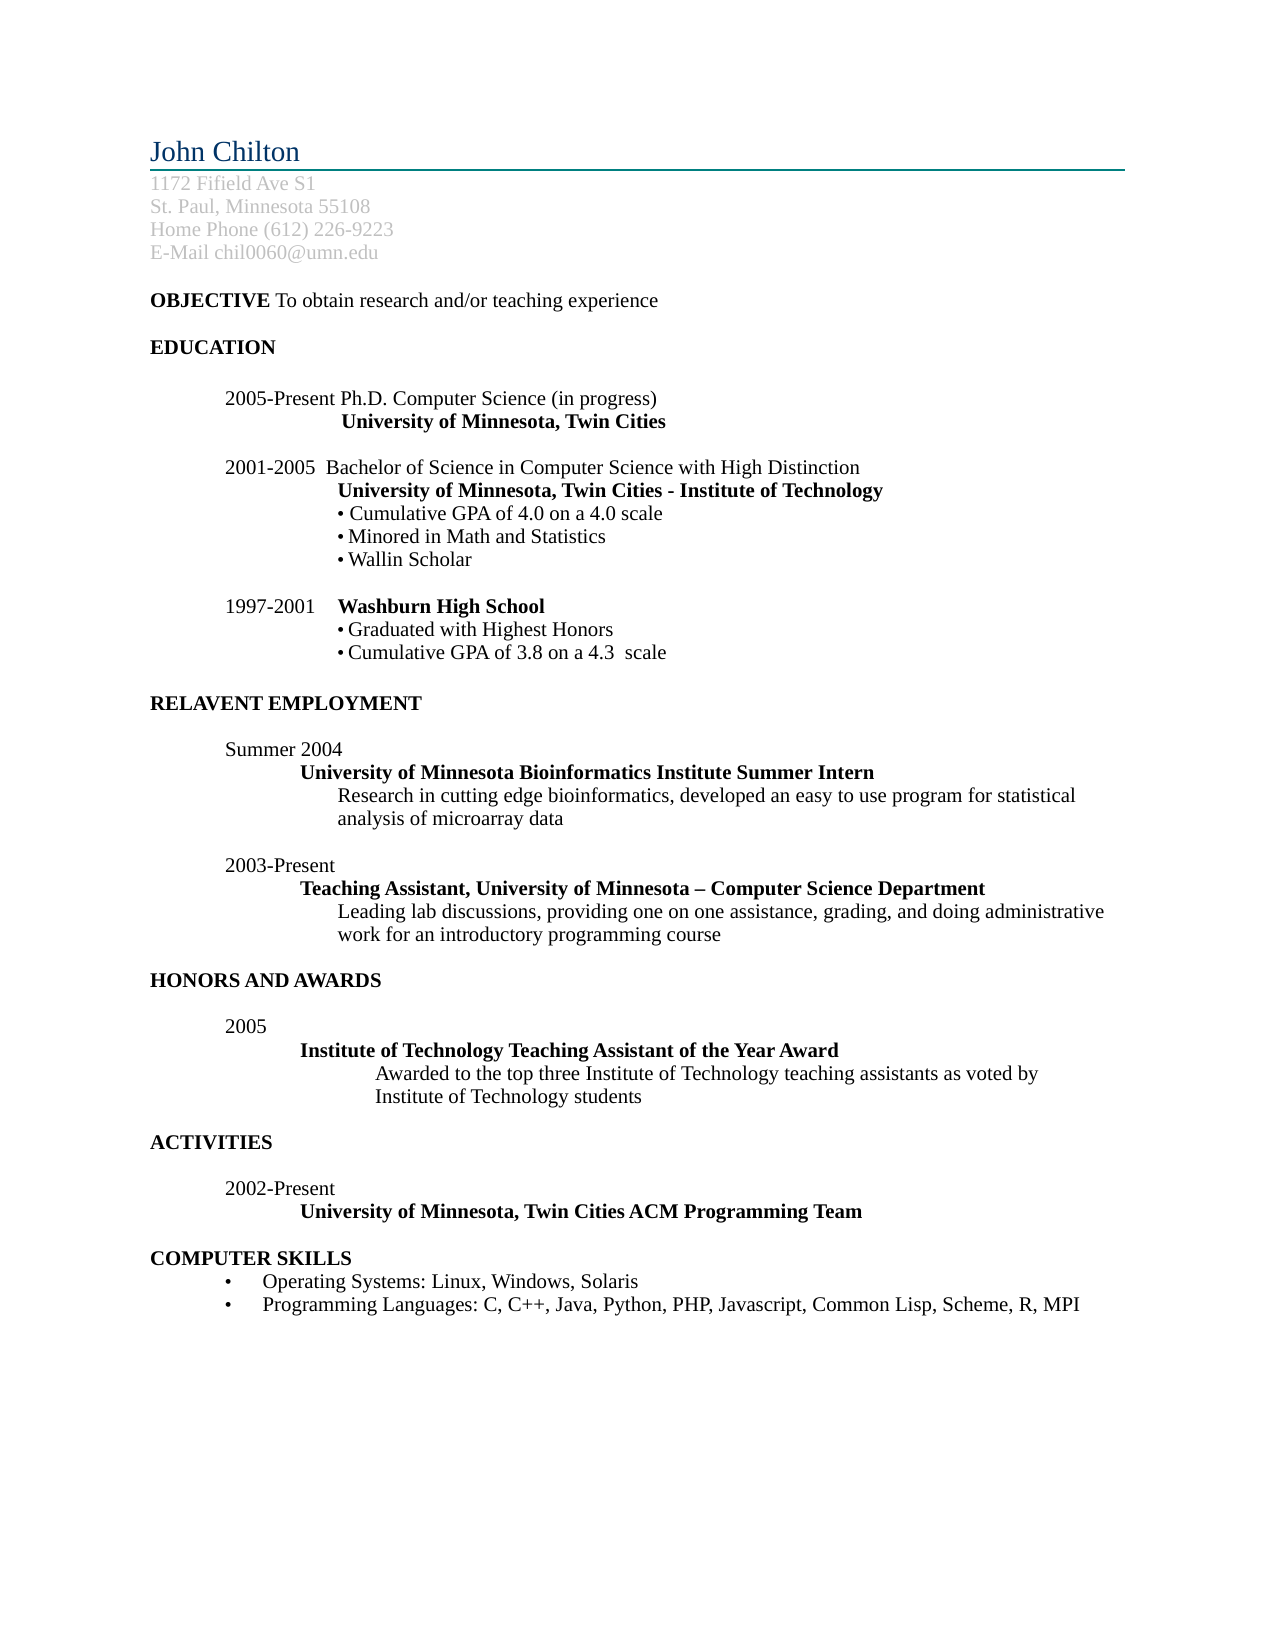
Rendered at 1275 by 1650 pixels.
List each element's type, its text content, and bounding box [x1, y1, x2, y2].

text 2003-Present [225, 853, 1125, 877]
text 2005 [150, 1015, 1125, 1038]
text COMPUTER SKILLS [150, 1247, 1125, 1270]
text Leading lab discussions, providing one on one assistance, grading, and doing administrative work for an introductory programming course [225, 900, 1125, 969]
text Institute of Technology students [150, 1085, 1125, 1108]
text Summer 2004 [225, 738, 1125, 761]
text OBJECTIVE To obtain research and/or teaching experience [150, 289, 1125, 312]
text University of Minnesota, Twin Cities [341, 409, 1125, 433]
list Cumulative GPA of 4.0 on a 4.0 scale [337, 502, 1125, 525]
text University of Minnesota, Twin Cities ACM Programming Team [300, 1200, 1125, 1223]
text University of Minnesota Bioinformatics Institute Summer Intern [300, 761, 1125, 784]
list Wallin Scholar [337, 548, 1125, 594]
text ACTIVITIES [150, 1131, 1125, 1154]
text 2001-2005 Bachelor of Science in Computer Science with High Distinction [225, 456, 1125, 479]
text EDUCATION [150, 336, 1125, 359]
text HONORS AND AWARDS [150, 969, 1125, 992]
list Graduated with Highest Honors [337, 618, 1125, 641]
text St. Paul, Minnesota 55108 [150, 194, 1125, 218]
text John Chilton [150, 135, 1125, 169]
text Teaching Assistant, University of Minnesota – Computer Science Department [300, 877, 1125, 900]
text 1997-2001 Washburn High School [225, 594, 1125, 618]
text 1172 Fifield Ave S1 [150, 171, 1125, 194]
text University of Minnesota, Twin Cities - Institute of Technology [225, 479, 1125, 502]
list Cumulative GPA of 3.8 on a 4.3 scale [337, 641, 1125, 692]
text 2005-Present Ph.D. Computer Science (in progress) [150, 386, 1125, 409]
list Programming Languages: C, C++, Java, Python, PHP, Javascript, Common Lisp, Scheme, R, MPI [225, 1293, 1125, 1316]
list Operating Systems: Linux, Windows, Solaris [225, 1270, 1125, 1293]
text Institute of Technology Teaching Assistant of the Year Award [150, 1038, 1125, 1062]
text 2002-Present [225, 1177, 1125, 1200]
text Awarded to the top three Institute of Technology teaching assistants as voted by [150, 1062, 1125, 1085]
text RELAVENT EMPLOYMENT [150, 692, 1125, 715]
list Minored in Math and Statistics [337, 525, 1125, 548]
text Research in cutting edge bioinformatics, developed an easy to use program for statistical analysis of microarray data [225, 784, 1125, 853]
text Home Phone (612) 226-9223 E-Mail chil0060@umn.edu [150, 218, 1125, 264]
